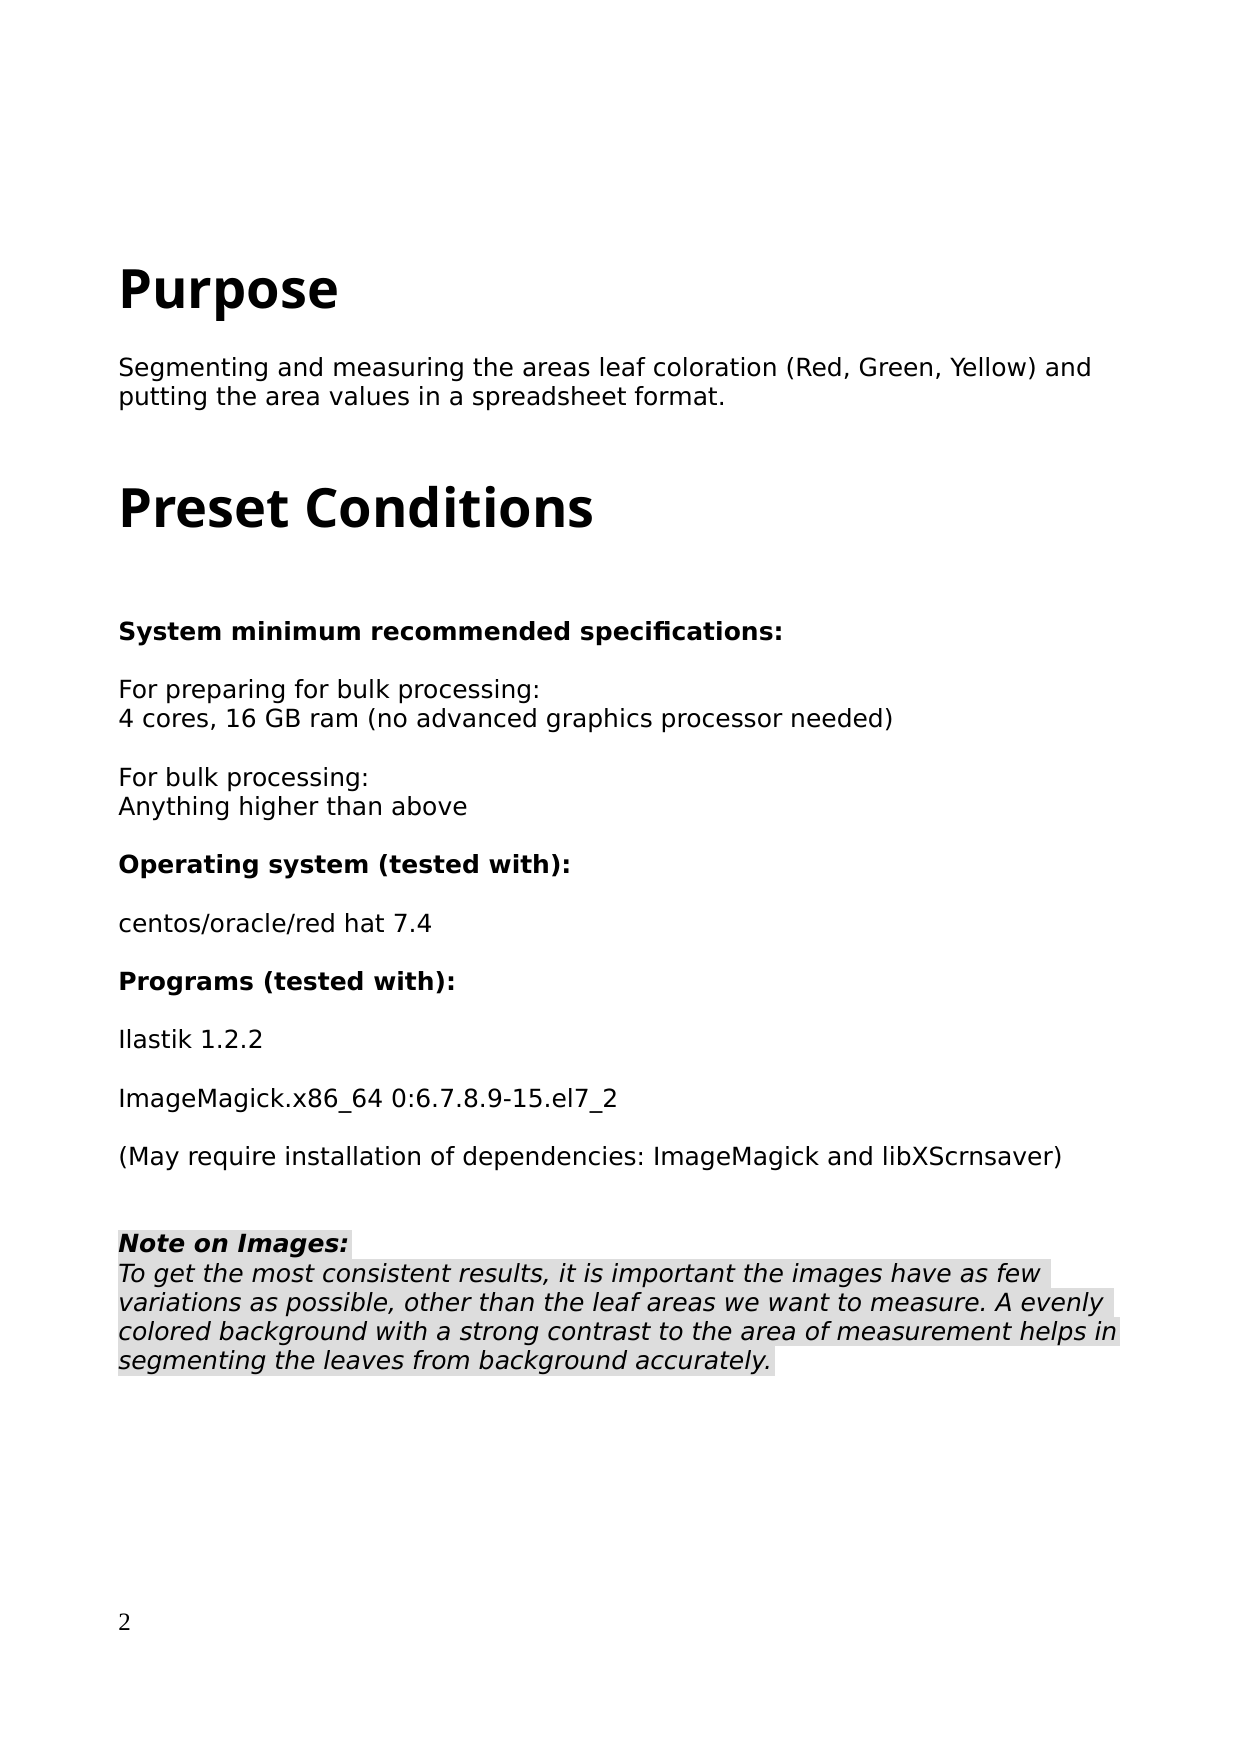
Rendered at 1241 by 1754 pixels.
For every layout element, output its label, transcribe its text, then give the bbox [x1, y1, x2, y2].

text For preparing for bulk processing: [118, 676, 1122, 705]
text System minimum recommended specifications: [118, 617, 1122, 646]
text Anything higher than above [118, 792, 1122, 821]
text To get the most consistent results, it is important the images have as few variations as possible, other than the leaf areas we want to measure. A evenly colored background with a strong contrast to the area of measurement helps in segmenting the leaves from background accurately. [118, 1259, 1122, 1376]
text ImageMagick.x86_64 0:6.7.8.9-15.el7_2 [118, 1084, 1122, 1113]
text (May require installation of dependencies: ImageMagick and libXScrnsaver) [118, 1142, 1122, 1171]
text centos/oracle/red hat 7.4 [118, 909, 1122, 938]
text Programs (tested with): [118, 967, 1122, 996]
text Operating system (tested with): [118, 851, 1122, 880]
text Segmenting and measuring the areas leaf coloration (Red, Green, Yellow) and putting the area values in a spreadsheet format. [118, 353, 1122, 411]
text For bulk processing: [118, 763, 1122, 792]
text Note on Images: [118, 1230, 1122, 1259]
text Purpose [118, 250, 1122, 324]
text 4 cores, 16 GB ram (no advanced graphics processor needed) [118, 705, 1122, 734]
text Ilastik 1.2.2 [118, 1026, 1122, 1055]
text Preset Conditions [118, 470, 1122, 543]
